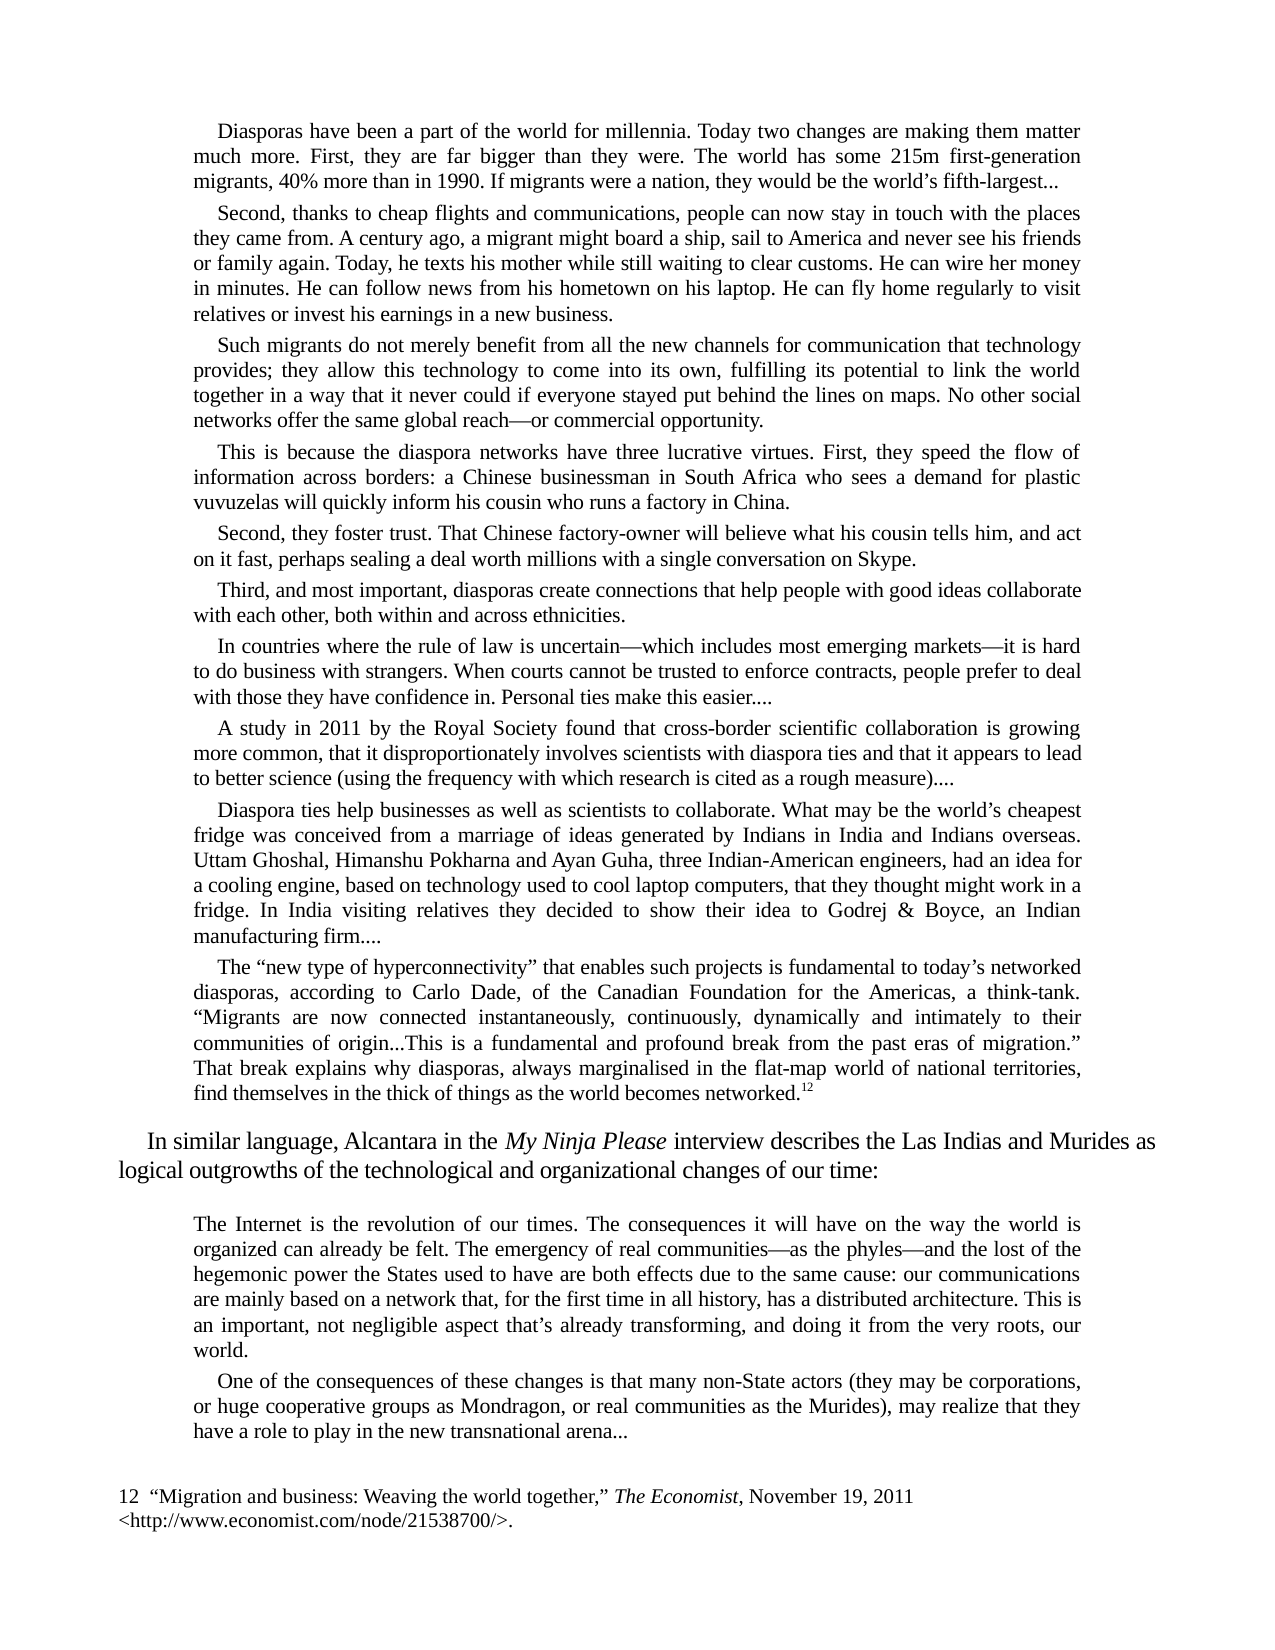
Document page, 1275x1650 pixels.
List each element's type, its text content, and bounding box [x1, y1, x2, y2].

text In similar language, Alcantara in the My Ninja Please interview describes the Las Indias and Murides as logical outgrowths of the technological and organizational changes of our time: [118, 1126, 1157, 1184]
text This is because the diaspora networks have three lucrative virtues. First, they speed the flow of information across borders: a Chinese businessman in South Africa who sees a demand for plastic vuvuzelas will quickly inform his cousin who runs a factory in China. [193, 439, 1082, 514]
text Such migrants do not merely benefit from all the new channels for communication that technology provides; they allow this technology to come into its own, fulfilling its potential to link the world together in a way that it never could if everyone stayed put behind the lines on maps. No other social networks offer the same global reach—or commercial opportunity. [193, 332, 1082, 433]
text The Internet is the revolution of our times. The consequences it will have on the way the world is organized can already be felt. The emergency of real communities—as the phyles—and the lost of the hegemonic power the States used to have are both effects due to the same cause: our communications are mainly based on a network that, for the first time in all history, has a distributed architecture. This is an important, not negligible aspect that’s already transforming, and doing it from the very roots, our world. [193, 1211, 1082, 1362]
text One of the consequences of these changes is that many non-State actors (they may be corporations, or huge cooperative groups as Mondragon, or real communities as the Murides), may realize that they have a role to play in the new transnational arena... [193, 1368, 1082, 1444]
text In countries where the rule of law is uncertain—which includes most emerging markets—it is hard to do business with strangers. When courts cannot be trusted to enforce contracts, people prefer to deal with those they have confidence in. Personal ties make this easier.... [193, 633, 1082, 709]
text Second, thanks to cheap flights and communications, people can now stay in touch with the places they came from. A century ago, a migrant might board a ship, sail to America and never see his friends or family again. Today, he texts his mother while still waiting to clear customs. He can wire her money in minutes. He can follow news from his hometown on his laptop. He can fly home regularly to visit relatives or invest his earnings in a new business. [193, 200, 1082, 326]
text Third, and most important, diasporas create connections that help people with good ideas collaborate with each other, both within and across ethnicities. [193, 577, 1082, 627]
text The “new type of hyperconnectivity” that enables such projects is fundamental to today’s networked diasporas, according to Carlo Dade, of the Canadian Foundation for the Americas, a think-tank. “Migrants are now connected instantaneously, continuously, dynamically and intimately to their communities of origin...This is a fundamental and profound break from the past eras of migration.” That break explains why diasporas, always marginalised in the flat-map world of national territories, find themselves in the thick of things as the world becomes networked. [193, 954, 1082, 1105]
text “Migration and business: Weaving the world together,” The Economist, November 19, 2011 <http://www.economist.com/node/21538700/>. [118, 1484, 1157, 1532]
text Diasporas have been a part of the world for millennia. Today two changes are making them matter much more. First, they are far bigger than they were. The world has some 215m first-generation migrants, 40% more than in 1990. If migrants were a nation, they would be the world’s fifth-largest... [193, 118, 1082, 194]
text Diaspora ties help businesses as well as scientists to collaborate. What may be the world’s cheapest fridge was conceived from a marriage of ideas generated by Indians in India and Indians overseas. Uttam Ghoshal, Himanshu Pokharna and Ayan Guha, three Indian-American engineers, had an idea for a cooling engine, based on technology used to cool laptop computers, that they thought might work in a fridge. In India visiting relatives they decided to show their idea to Godrej & Boyce, an Indian manufacturing firm.... [193, 797, 1082, 948]
text Second, they foster trust. That Chinese factory-owner will believe what his cousin tells him, and act on it fast, perhaps sealing a deal worth millions with a single conversation on Skype. [193, 520, 1082, 571]
text A study in 2011 by the Royal Society found that cross-border scientific collaboration is growing more common, that it disproportionately involves scientists with diaspora ties and that it appears to lead to better science (using the frequency with which research is cited as a rough measure).... [193, 715, 1082, 791]
